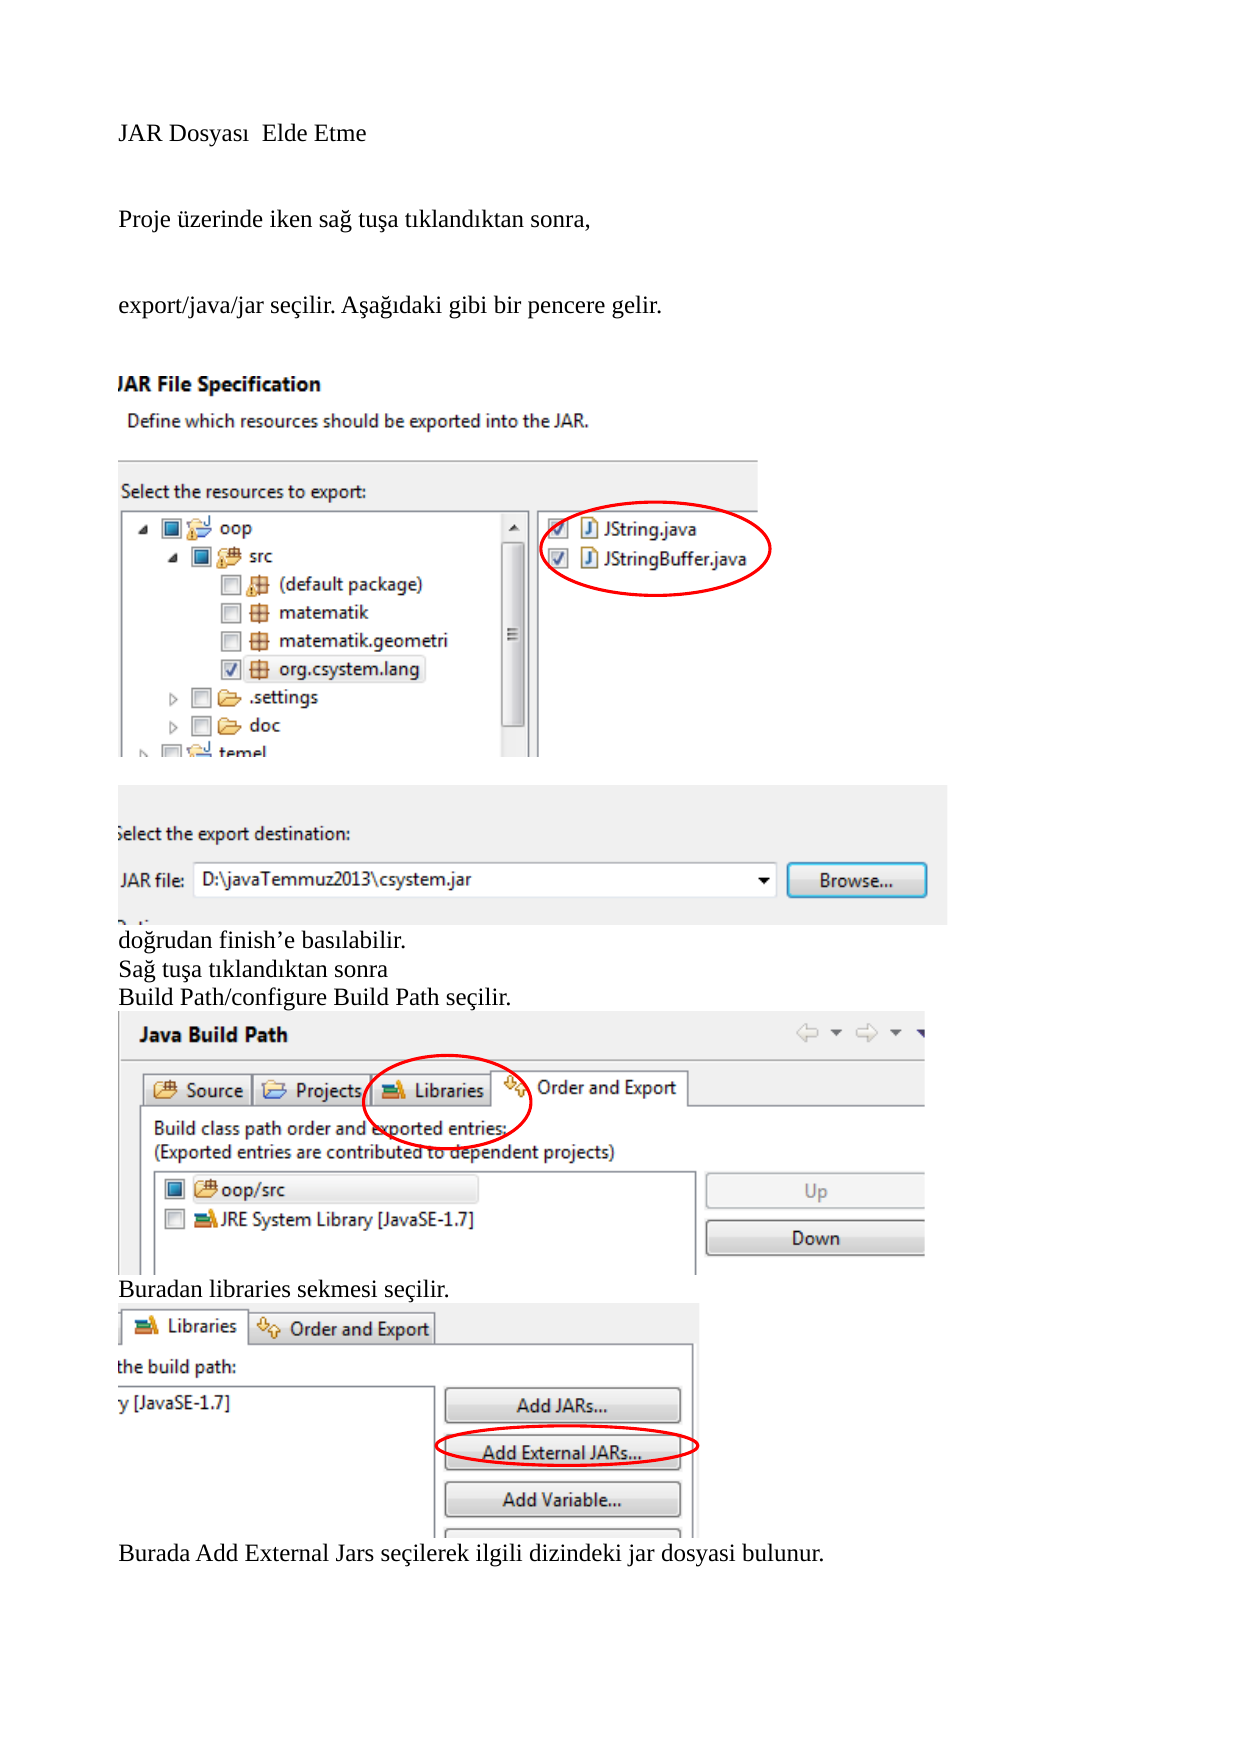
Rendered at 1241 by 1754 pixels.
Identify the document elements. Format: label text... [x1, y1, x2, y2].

text Buradan libraries sekmesi seçilir. [118, 1274, 1122, 1303]
text JAR Dosyası Elde Etme [118, 118, 1122, 147]
text Build Path/configure Build Path seçilir. [118, 982, 1122, 1011]
picture [118, 785, 948, 925]
picture [439, 1428, 695, 1463]
text Burada Add External Jars seçilerek ilgili dizindeki jar dosyasi bulunur. [118, 1538, 1122, 1566]
picture [118, 1011, 925, 1275]
text export/java/jar seçilir. Aşağıdaki gibi bir pencere gelir. [118, 291, 1122, 319]
picture [543, 504, 758, 593]
text Sağ tuşa tıklandıktan sonra [118, 954, 1122, 982]
text Proje üzerinde iken sağ tuşa tıklandıktan sonra, [118, 204, 1122, 233]
picture [118, 376, 758, 757]
text doğrudan finish’e basılabilir. [118, 925, 1122, 954]
picture [118, 1303, 700, 1538]
